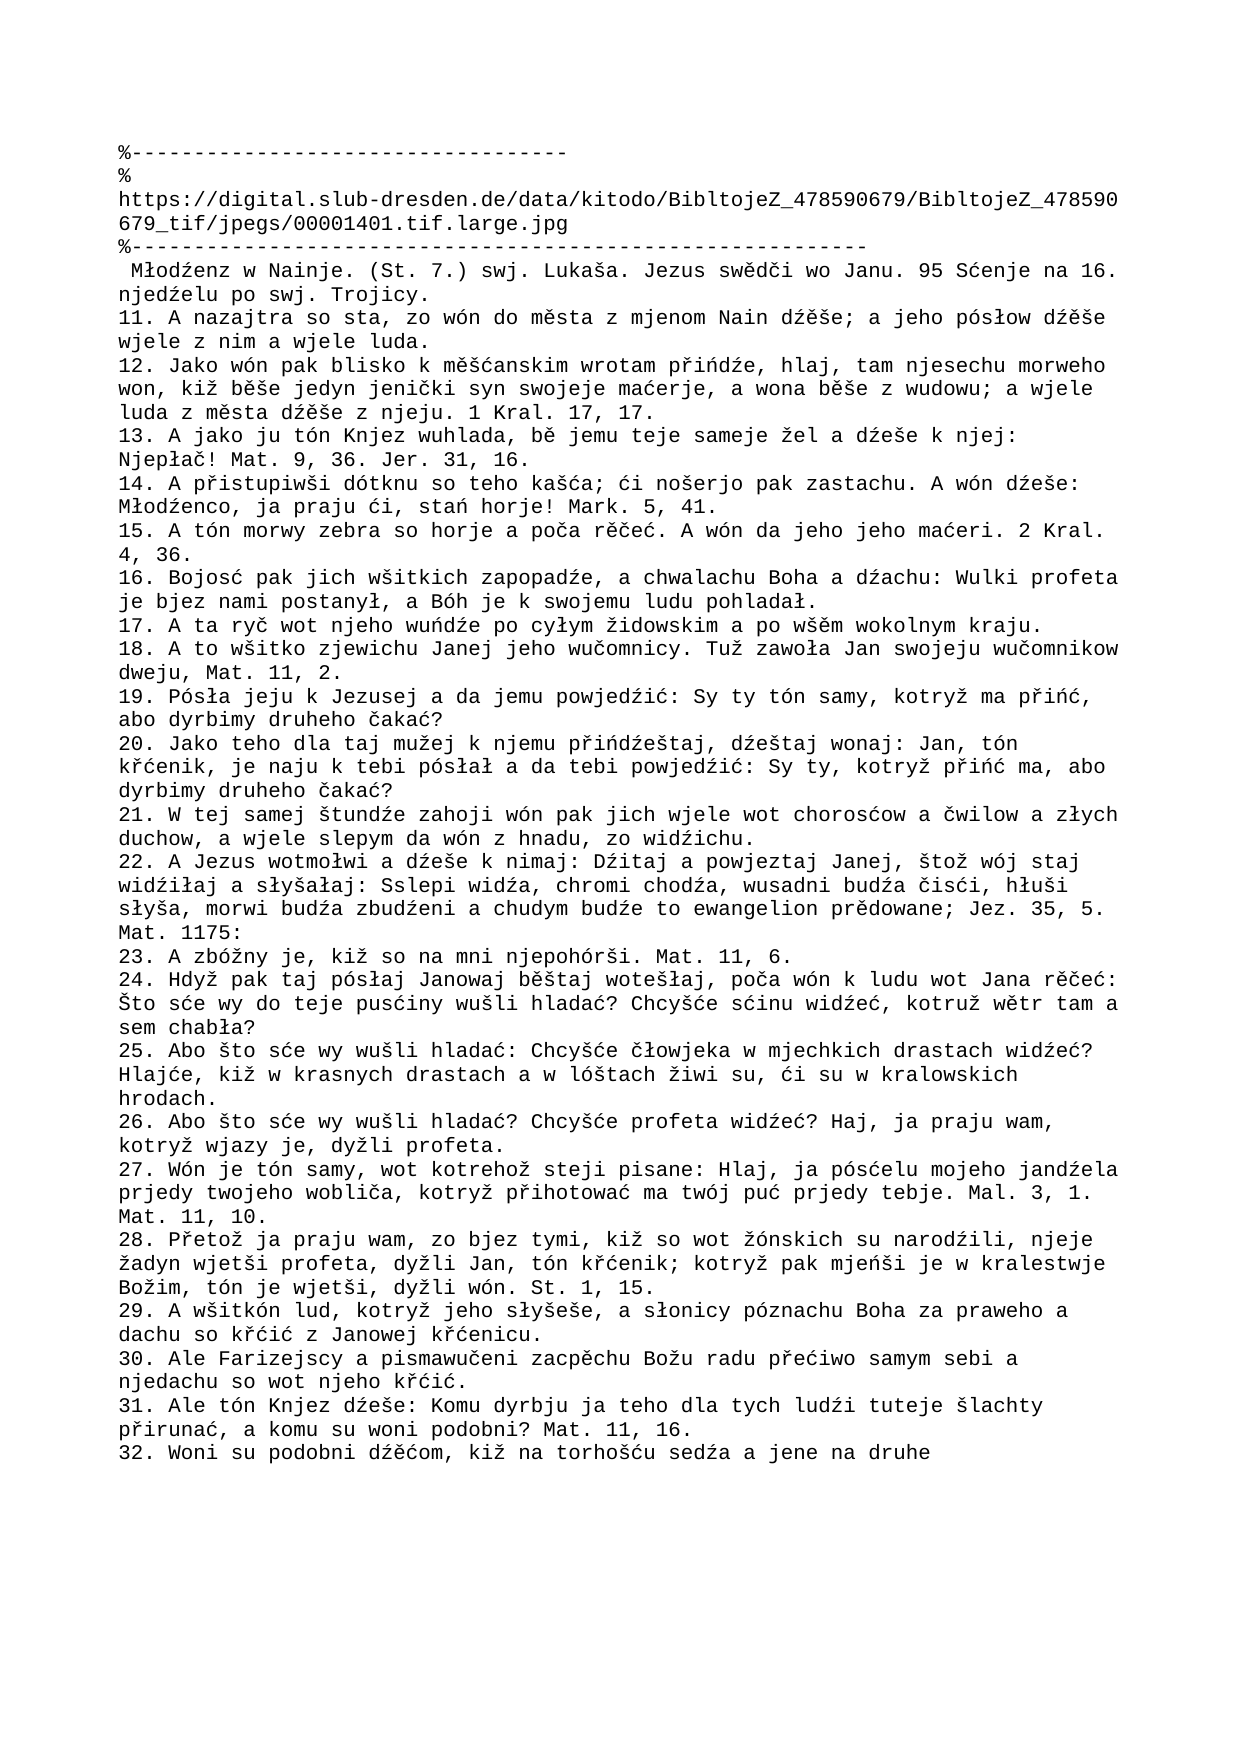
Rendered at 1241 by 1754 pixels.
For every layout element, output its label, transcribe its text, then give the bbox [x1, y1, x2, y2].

text 31. Ale tón Knjez dźeše: Komu dyrbju ja teho dla tych ludźi tuteje šlachty přirunać, a komu su woni podobni? Mat. 11, 16. [118, 1395, 1122, 1442]
text 32. Woni su podobni dźěćom, kiž na torhošću sedźa a jene na druhe [118, 1442, 1122, 1466]
text 26. Abo što sće wy wušli hladać? Chcyšće profeta widźeć? Haj, ja praju wam, kotryž wjazy je, dyžli profeta. [118, 1111, 1122, 1158]
text 19. Pósła jeju k Jezusej a da jemu powjedźić: Sy ty tón samy, kotryž ma přińć, abo dyrbimy druheho čakać? [118, 686, 1122, 733]
text 29. A wšitkón lud, kotryž jeho słyšeše, a słonicy póznachu Boha za praweho a dachu so křćić z Janowej křćenicu. [118, 1300, 1122, 1348]
text 30. Ale Farizejscy a pismawučeni zacpěchu Božu radu přećiwo samym sebi a njedachu so wot njeho křćić. [118, 1348, 1122, 1395]
text % https://digital.slub-dresden.de/data/kitodo/BibltojeZ_478590679/BibltojeZ_478590679_tif/jpegs/00001401.tif.large.jpg [118, 165, 1122, 236]
text 22. A Jezus wotmołwi a dźeše k nimaj: Dźitaj a powjeztaj Janej, štož wój staj widźiłaj a słyšałaj: Sslepi widźa, chromi chodźa, wusadni budźa čisći, hłuši słyša, morwi budźa zbudźeni a chudym budźe to ewangelion prědowane; Jez. 35, 5. Mat. 1175: [118, 851, 1122, 946]
text 16. Bojosć pak jich wšitkich zapopadźe, a chwalachu Boha a dźachu: Wulki profeta je bjez nami postanył, a Bóh je k swojemu ludu pohladał. [118, 567, 1122, 615]
text 21. W tej samej štundźe zahoji wón pak jich wjele wot chorosćow a čwilow a złych duchow, a wjele slepym da wón z hnadu, zo widźichu. [118, 804, 1122, 851]
text 28. Přetož ja praju wam, zo bjez tymi, kiž so wot žónskich su narodźili, njeje žadyn wjetši profeta, dyžli Jan, tón křćenik; kotryž pak mjeńši je w kralestwje Božim, tón je wjetši, dyžli wón. St. 1, 15. [118, 1229, 1122, 1300]
text 15. A tón morwy zebra so horje a poča rěčeć. A wón da jeho jeho maćeri. 2 Kral. 4, 36. [118, 520, 1122, 567]
text 12. Jako wón pak blisko k měšćanskim wrotam přińdźe, hlaj, tam njesechu morweho won, kiž běše jedyn jenički syn swojeje maćerje, a wona běše z wudowu; a wjele luda z města dźěše z njeju. 1 Kral. 17, 17. [118, 354, 1122, 426]
text 27. Wón je tón samy, wot kotrehož steji pisane: Hlaj, ja pósćelu mojeho jandźela prjedy twojeho wobliča, kotryž přihotować ma twój puć prjedy tebje. Mal. 3, 1. Mat. 11, 10. [118, 1158, 1122, 1229]
text Młodźenz w Nainje. (St. 7.) swj. Lukaša. Jezus swědči wo Janu. 95 Sćenje na 16. njedźelu po swj. Trojicy. [118, 260, 1122, 307]
text 14. A přistupiwši dótknu so teho kašća; ći nošerjo pak zastachu. A wón dźeše: Młodźenco, ja praju ći, stań horje! Mark. 5, 41. [118, 473, 1122, 520]
text 17. A ta ryč wot njeho wuńdźe po cyłym židowskim a po wšěm wokolnym kraju. [118, 615, 1122, 638]
text 13. A jako ju tón Knjez wuhlada, bě jemu teje sameje žel a dźeše k njej: Njepłač! Mat. 9, 36. Jer. 31, 16. [118, 426, 1122, 473]
text %----------------------------------------------------------- [118, 236, 1122, 260]
text 25. Abo što sće wy wušli hladać: Chcyšće čłowjeka w mjechkich drastach widźeć? Hlajće, kiž w krasnych drastach a w lóštach žiwi su, ći su w kralowskich hrodach. [118, 1040, 1122, 1111]
text 18. A to wšitko zjewichu Janej jeho wučomnicy. Tuž zawoła Jan swojeju wučomnikow dweju, Mat. 11, 2. [118, 638, 1122, 686]
text %----------------------------------- [118, 142, 1122, 165]
text 11. A nazajtra so sta, zo wón do města z mjenom Nain dźěše; a jeho pósłow dźěše wjele z nim a wjele luda. [118, 307, 1122, 354]
text 24. Hdyž pak taj pósłaj Janowaj běštaj wotešłaj, poča wón k ludu wot Jana rěčeć: Što sće wy do teje pusćiny wušli hladać? Chcyšće sćinu widźeć, kotruž wětr tam a sem chabła? [118, 969, 1122, 1040]
text 23. A zbóžny je, kiž so na mni njepohórši. Mat. 11, 6. [118, 946, 1122, 969]
text 20. Jako teho dla taj mužej k njemu přińdźeštaj, dźeštaj wonaj: Jan, tón křćenik, je naju k tebi pósłał a da tebi powjedźić: Sy ty, kotryž přińć ma, abo dyrbimy druheho čakać? [118, 733, 1122, 804]
